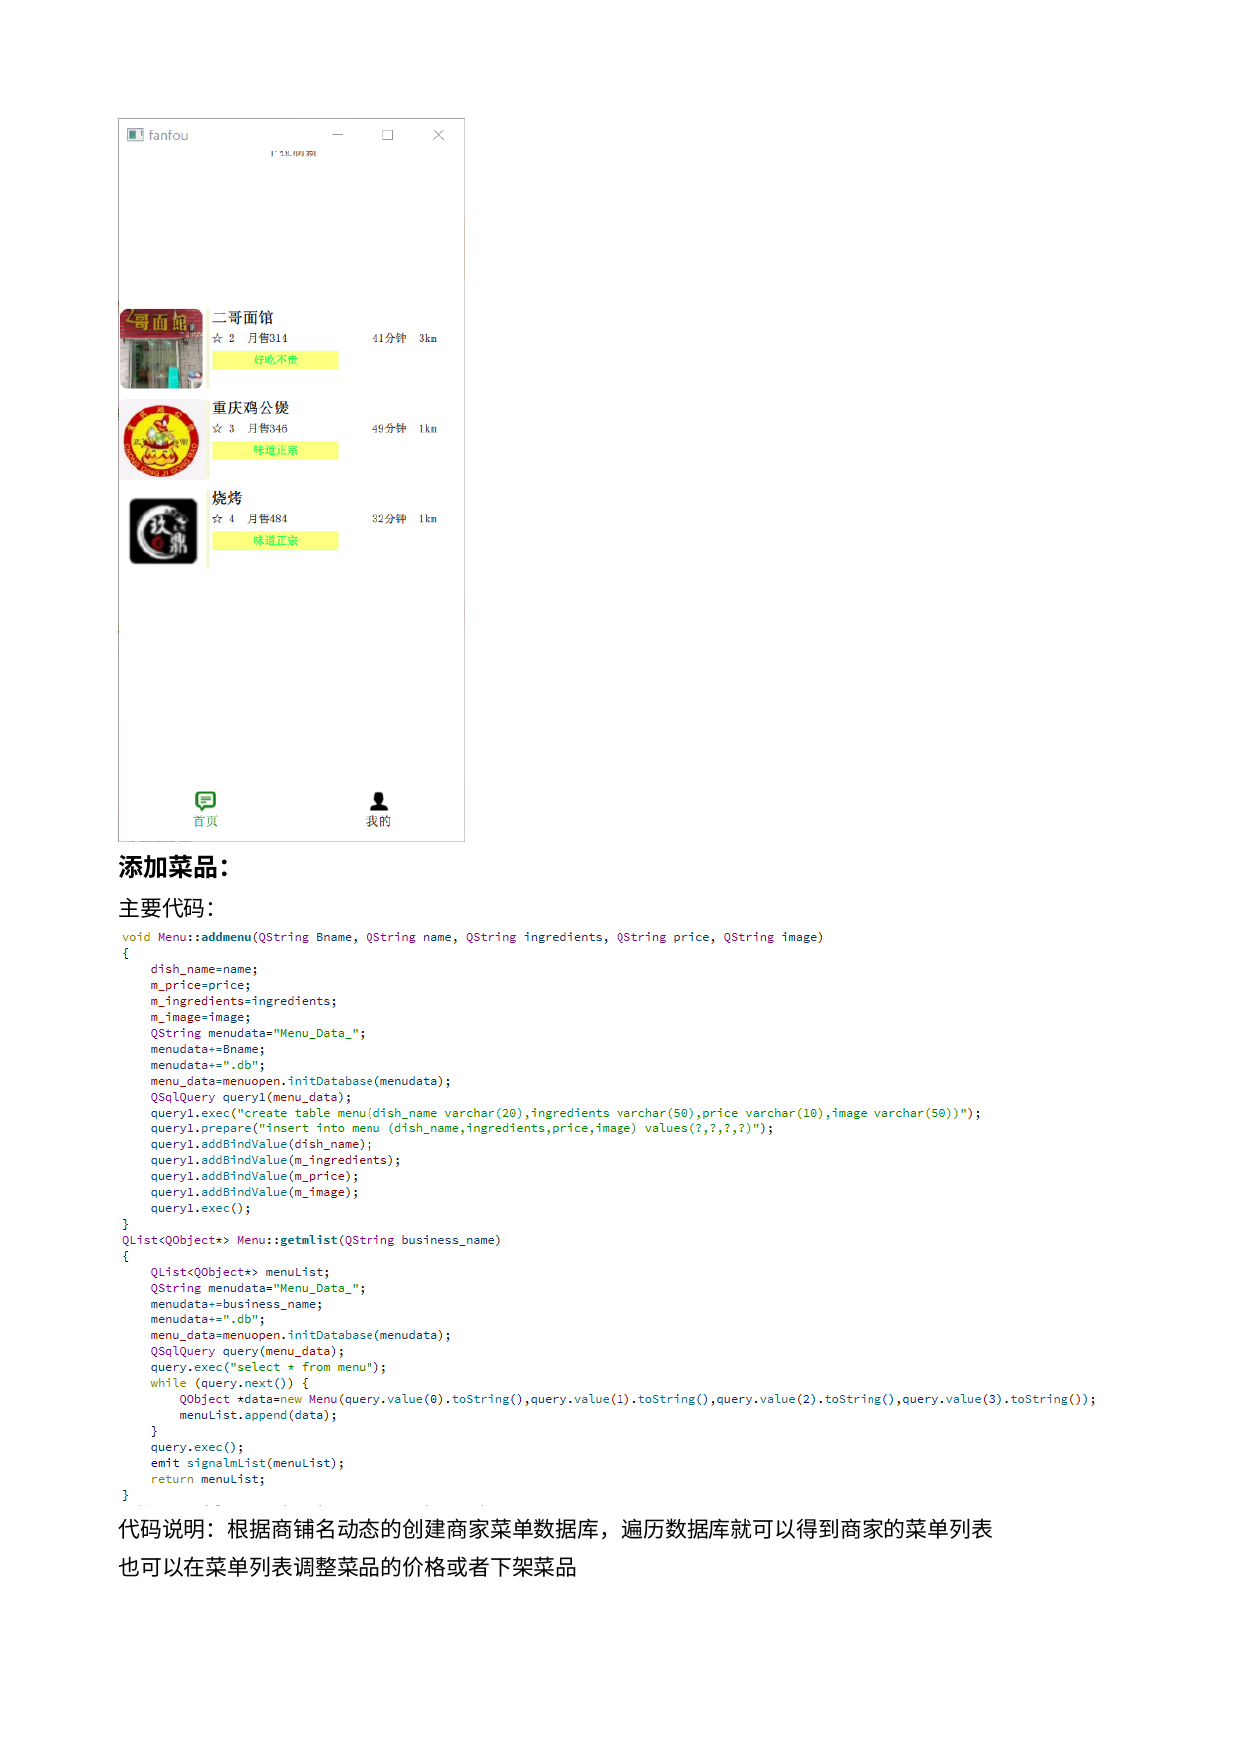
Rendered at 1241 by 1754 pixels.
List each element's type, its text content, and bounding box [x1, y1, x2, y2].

text 也可以在菜单列表调整菜品的价格或者下架菜品 [118, 1550, 1122, 1581]
text 添加菜品： [118, 848, 1122, 884]
text 代码说明：根据商铺名动态的创建商家菜单数据库，遍历数据库就可以得到商家的菜单列表 [118, 1512, 1122, 1543]
text 主要代码： [118, 891, 1122, 923]
